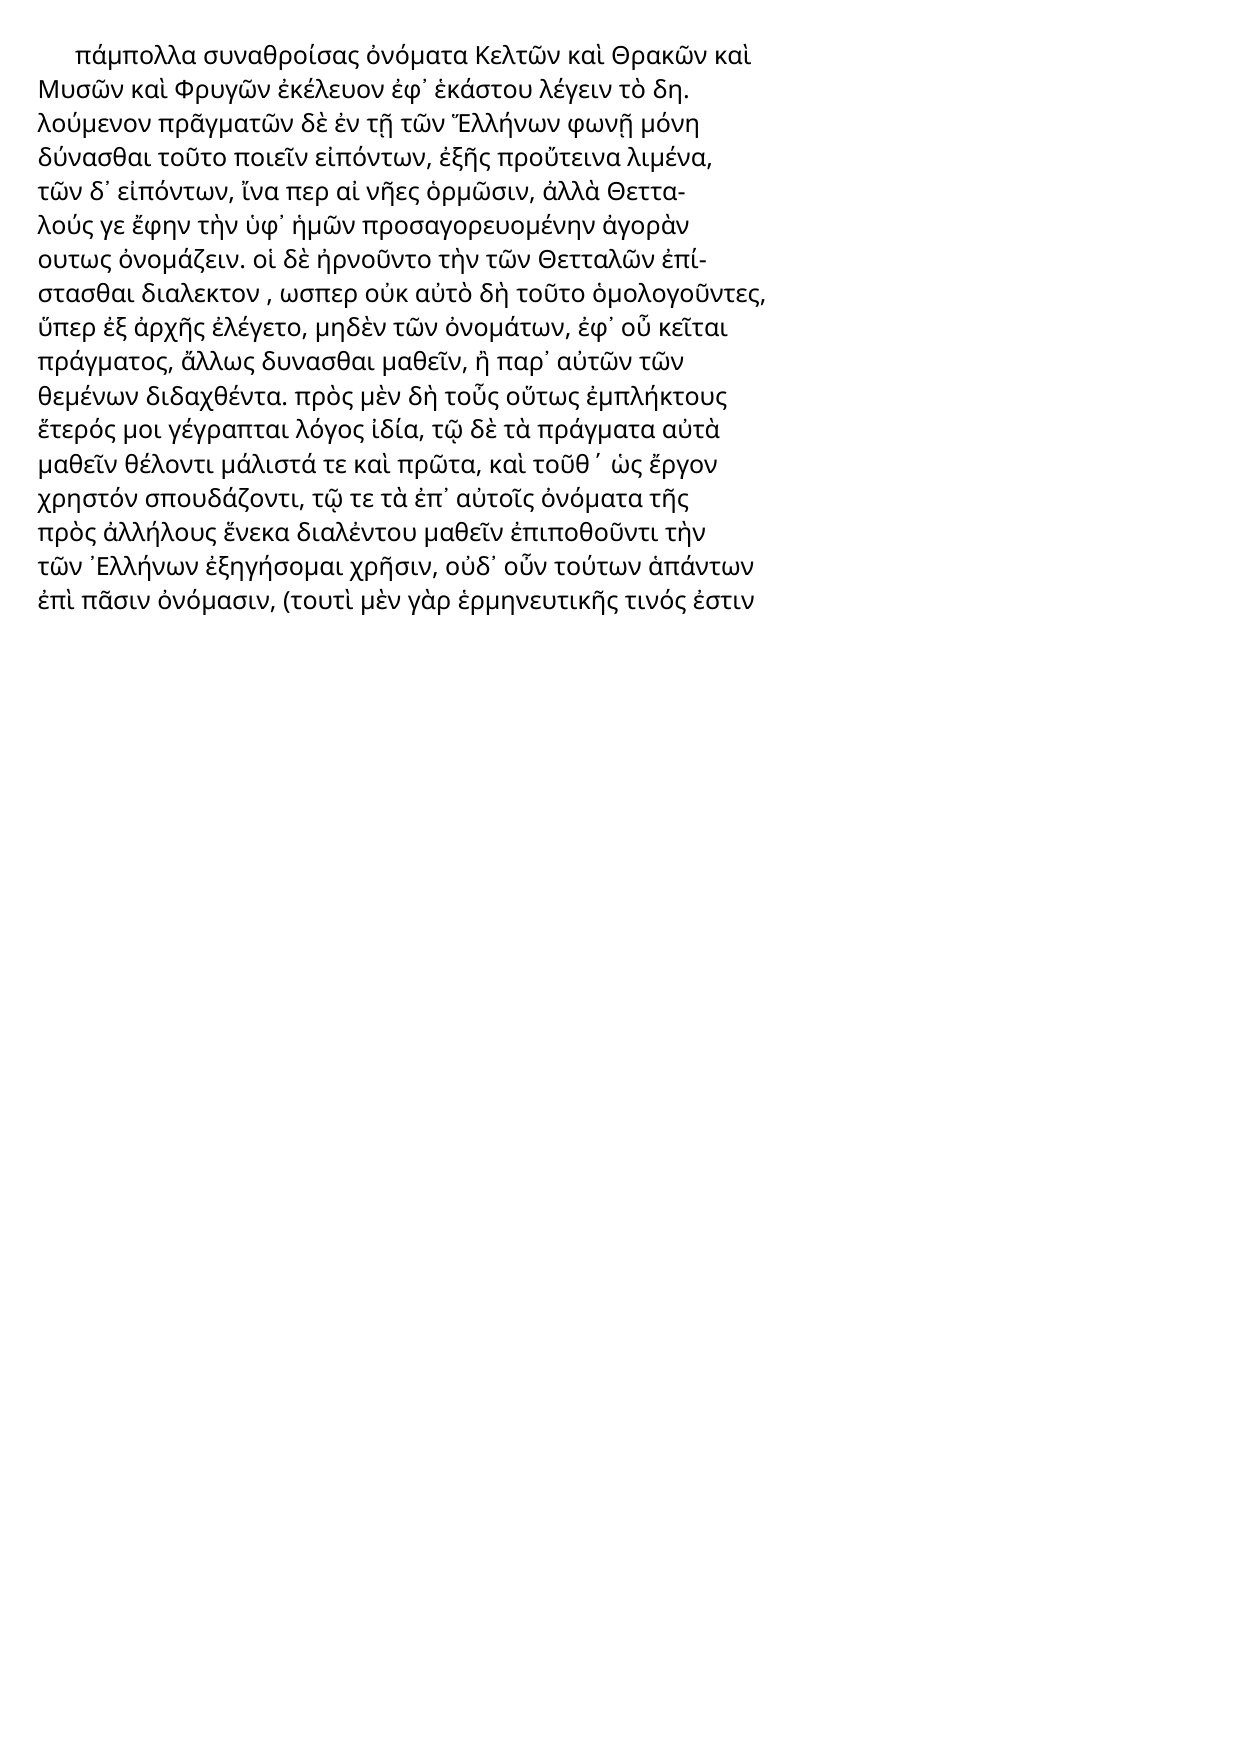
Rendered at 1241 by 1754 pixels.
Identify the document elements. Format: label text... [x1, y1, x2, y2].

text πάμπολλα συναθροίσας ὀνόματα Κελτῶν καὶ Θρακῶν καὶ Μυσῶν καὶ Φρυγῶν ἐκέλευον ἐφ᾽ ἑκάστου λέγειν τὸ δη. λούμενον πρᾶγματῶν δὲ ἐν τῇ τῶν Ἕλλήνων φωνῇ μόνη δύνασθαι τοῦτο ποιεῖν εἰπόντων, ἐξῆς προὔτεινα λιμένα, τῶν δ᾽ εἰπόντων, ἴνα περ αἰ νῆες ὁρμῶσιν, ἀλλὰ Θεττα- λούς γε ἔφην τὴν ὑφ᾽ ἡμῶν προσαγορευομένην ἀγορὰν ουτως ὀνομάζειν. οἱ δὲ ἠρνοῦντο τὴν τῶν Θετταλῶν ἐπί- στασθαι διαλεκτον , ωσπερ οὐκ αὐτὸ δὴ τοῦτο ὁμολογοῦντες, ὕπερ ἐξ ἀρχῆς ἐλέγετο, μηδὲν τῶν ὀνομάτων, ἐφ᾽ οὖ κεῖται πράγματος, ἄλλως δυνασθαι μαθεῖν, ἢ παρ᾽ αὐτῶν τῶν θεμένων διδαχθέντα. πρὸς μὲν δὴ τοὖς οὕτως ἐμπλήκτους ἕτερός μοι γέγραπται λόγος ἰδία, τῷ δὲ τὰ πράγματα αὐτὰ μαθεῖν θέλοντι μάλιστά τε καὶ πρῶτα, καὶ τοῦθ΄ ὡς ἔργον χρηστόν σπουδάζοντι, τῷ τε τὰ ἐπ᾽ αὐτοῖς ὀνόματα τῆς πρὸς ἀλλήλους ἕνεκα διαλἐντου μαθεῖν ἐπιποθοῦντι τὴν τῶν ᾽Ελλήνων ἐξηγήσομαι χρῆσιν, οὐδ᾽ οὖν τούτων ἁπάντων ἐπὶ πᾶσιν ὀνόμασιν, (τουτὶ μὲν γὰρ ἑρμηνευτικῆς τινός ἐστιν [37, 37, 1203, 617]
